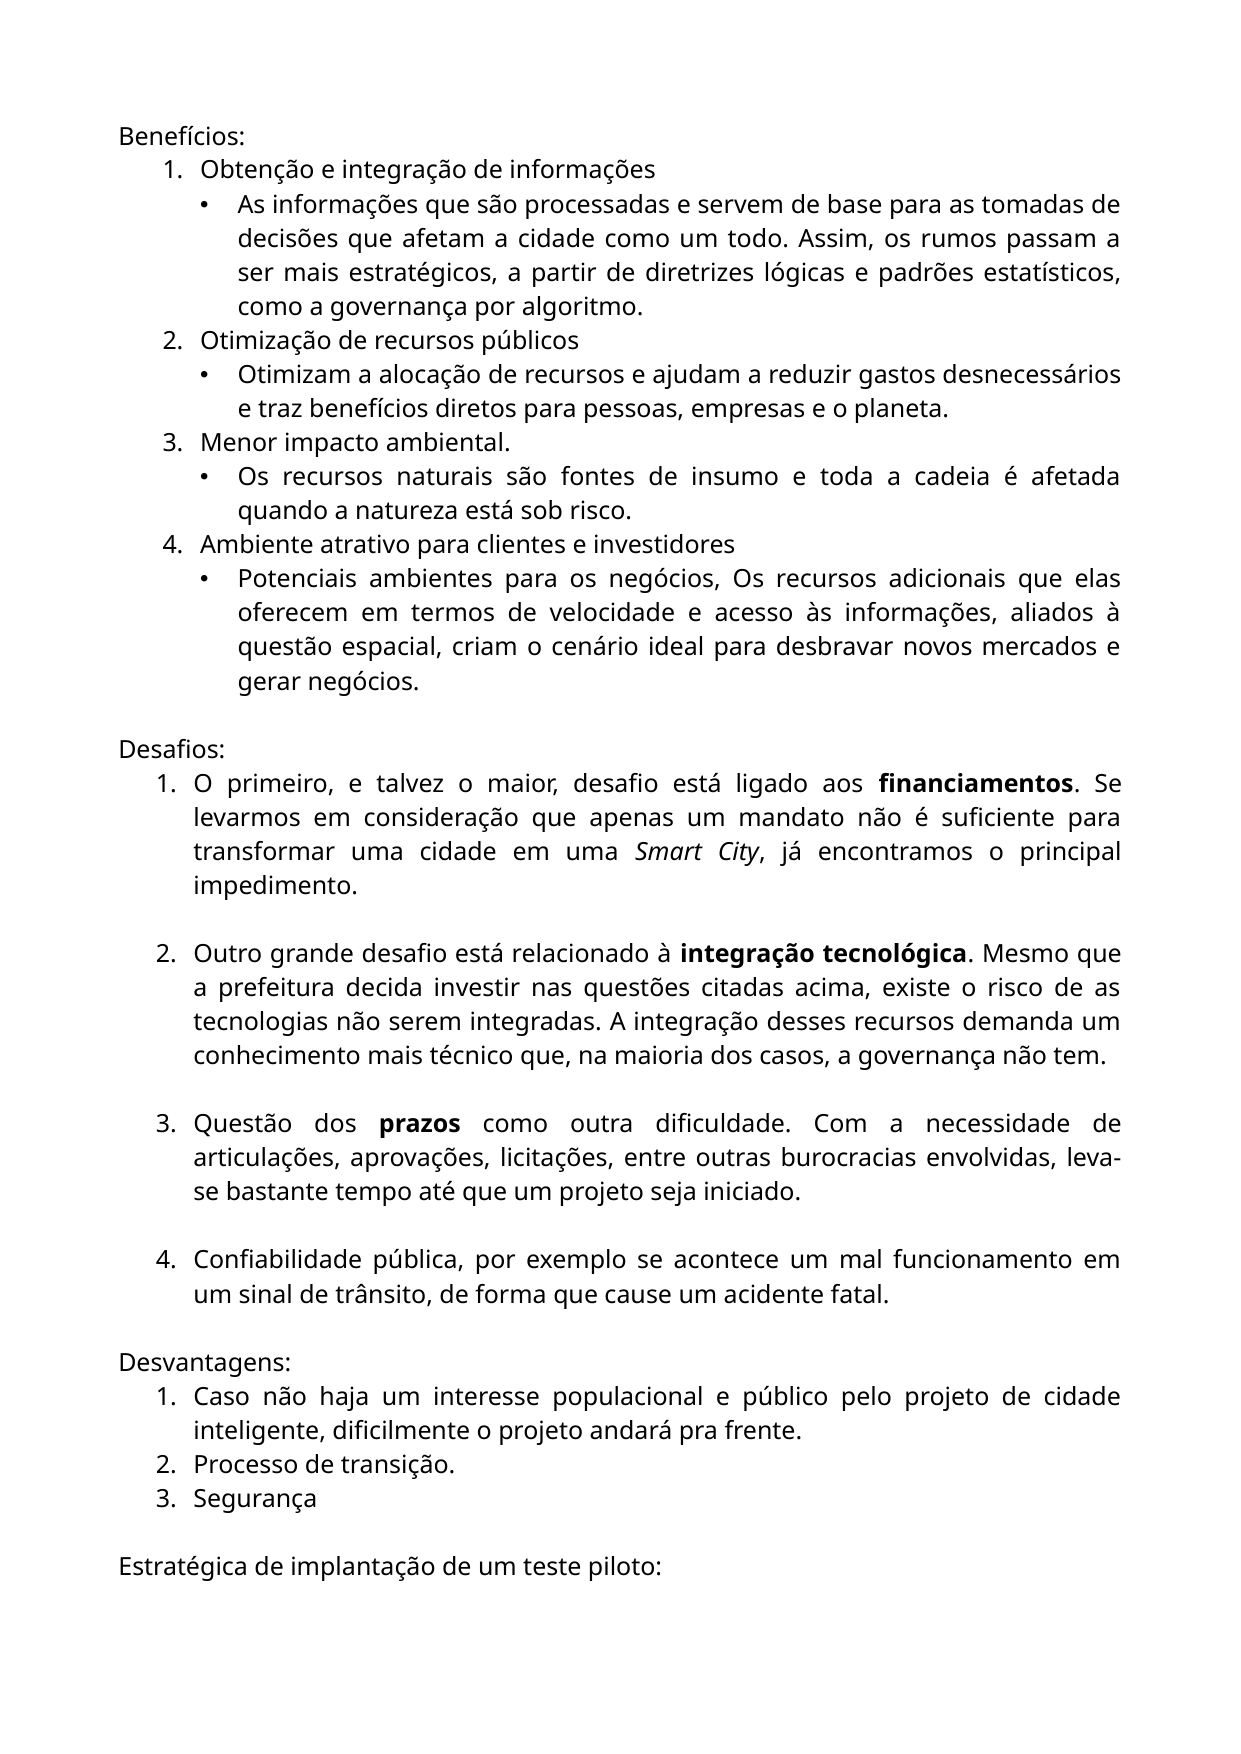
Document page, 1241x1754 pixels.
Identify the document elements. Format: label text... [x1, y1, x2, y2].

list Segurança [156, 1481, 1122, 1515]
list Outro grande desafio está relacionado à integração tecnológica. Mesmo que a prefeitura decida investir nas questões citadas acima, existe o risco de as tecnologias não serem integradas. A integração desses recursos demanda um conhecimento mais técnico que, na maioria dos casos, a governança não tem. [156, 936, 1122, 1072]
list Confiabilidade pública, por exemplo se acontece um mal funcionamento em um sinal de trânsito, de forma que cause um acidente fatal. [156, 1242, 1122, 1310]
list Potenciais ambientes para os negócios, Os recursos adicionais que elas oferecem em termos de velocidade e acesso às informações, aliados à questão espacial, criam o cenário ideal para desbravar novos mercados e gerar negócios. [200, 561, 1122, 697]
list Obtenção e integração de informações [162, 152, 1122, 186]
list Os recursos naturais são fontes de insumo e toda a cadeia é afetada quando a natureza está sob risco. [200, 459, 1122, 527]
list Questão dos prazos como outra dificuldade. Com a necessidade de articulações, aprovações, licitações, entre outras burocracias envolvidas, leva-se bastante tempo até que um projeto seja iniciado. [156, 1106, 1122, 1208]
text Desvantagens: [118, 1344, 1122, 1378]
list As informações que são processadas e servem de base para as tomadas de decisões que afetam a cidade como um todo. Assim, os rumos passam a ser mais estratégicos, a partir de diretrizes lógicas e padrões estatísticos, como a governança por algoritmo. [200, 186, 1122, 322]
list O primeiro, e talvez o maior, desafio está ligado aos financiamentos. Se levarmos em consideração que apenas um mandato não é suficiente para transformar uma cidade em uma Smart City, já encontramos o principal impedimento. [156, 765, 1122, 902]
list Otimizam a alocação de recursos e ajudam a reduzir gastos desnecessários e traz benefícios diretos para pessoas, empresas e o planeta. [200, 357, 1122, 425]
list Caso não haja um interesse populacional e público pelo projeto de cidade inteligente, dificilmente o projeto andará pra frente. [156, 1378, 1122, 1447]
text Benefícios: [118, 118, 1122, 152]
list Ambiente atrativo para clientes e investidores [162, 527, 1122, 561]
list Processo de transição. [156, 1447, 1122, 1481]
list Menor impacto ambiental. [162, 425, 1122, 459]
list Otimização de recursos públicos [162, 322, 1122, 357]
text Desafios: [118, 731, 1122, 765]
text Estratégica de implantação de um teste piloto: [118, 1549, 1122, 1583]
